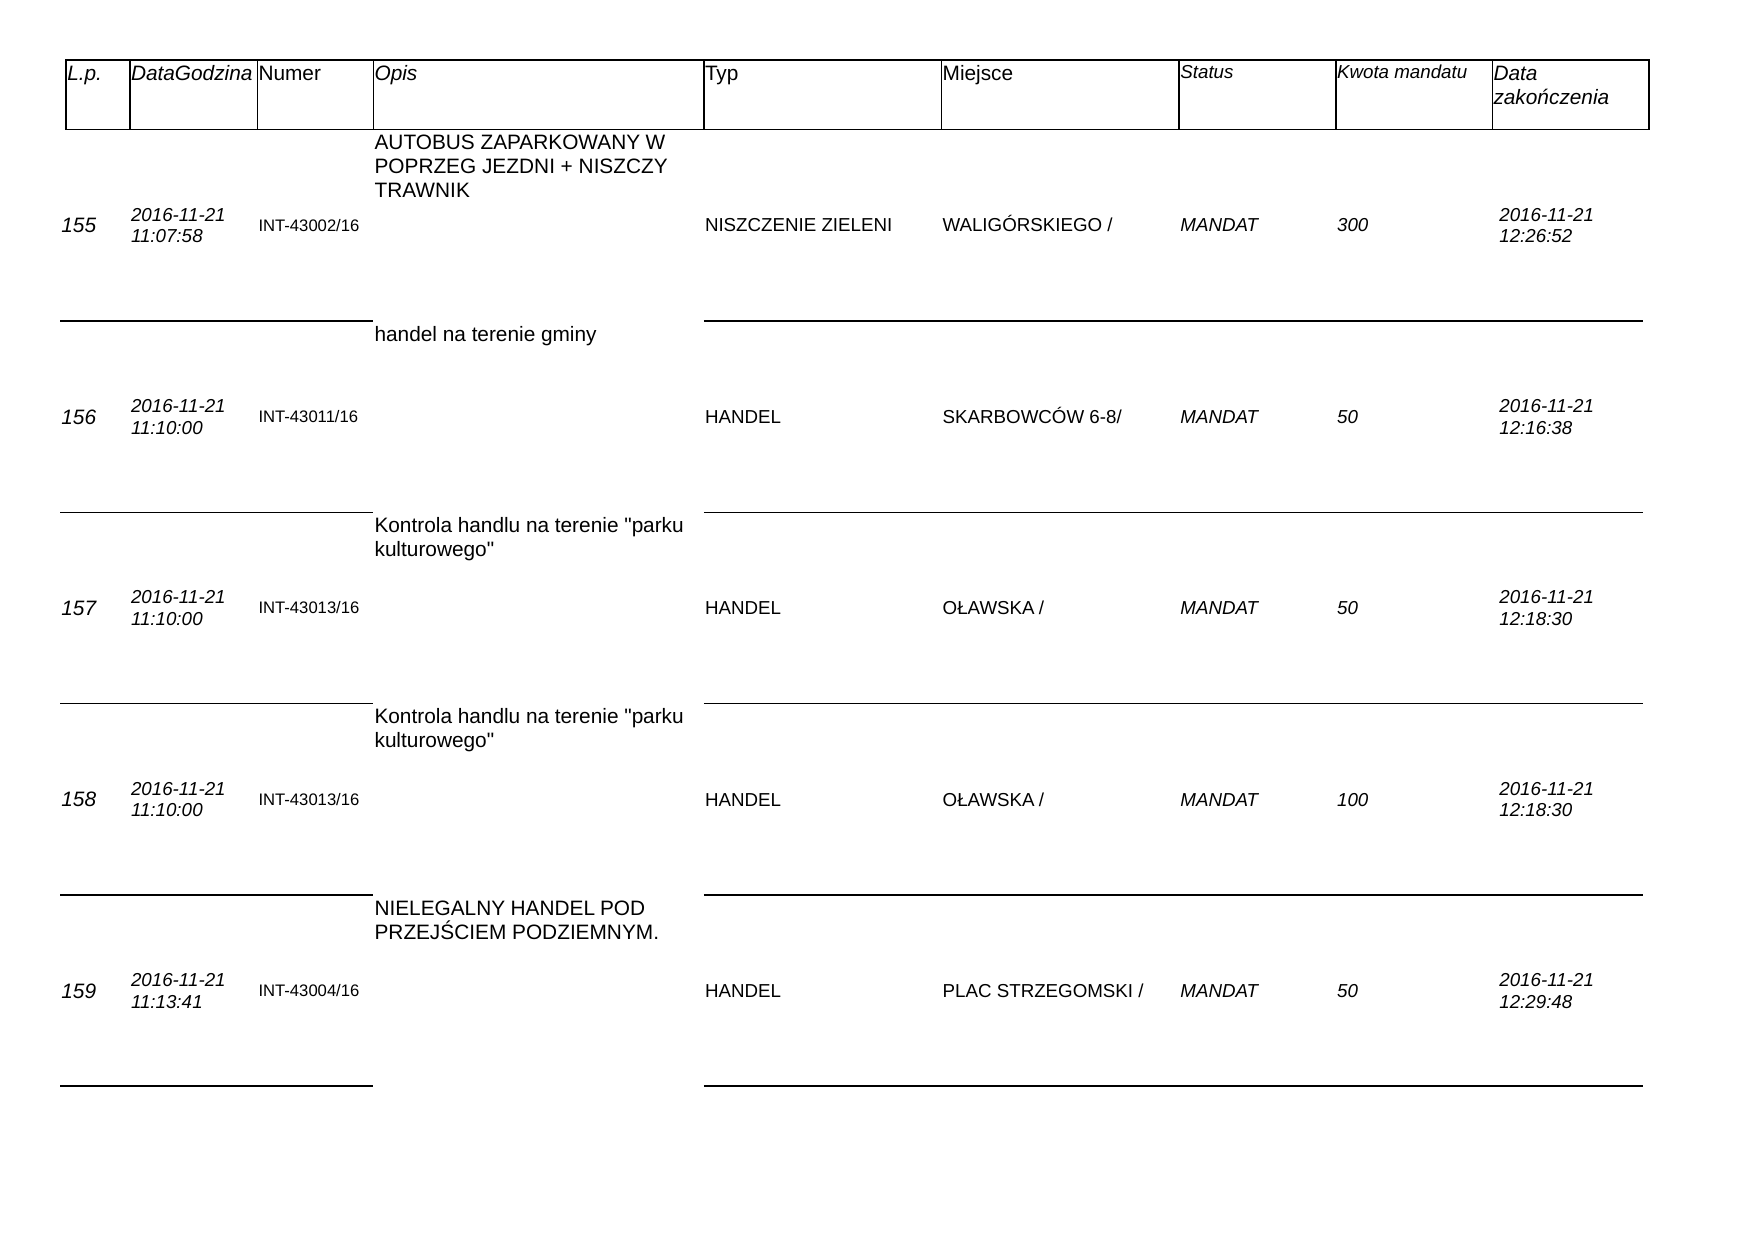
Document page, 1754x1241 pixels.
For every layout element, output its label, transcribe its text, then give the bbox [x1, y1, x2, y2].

table_cell WALIGÓRSKIEGO / [941, 130, 1179, 320]
table_cell MANDAT [1179, 130, 1336, 320]
table_cell [1643, 130, 1649, 320]
table_cell 2016-11-21 12:29:48 [1498, 896, 1643, 1085]
table_cell 2016-11-21 11:10:00 [130, 704, 257, 894]
table_header [60, 59, 65, 129]
table_cell [1643, 703, 1649, 894]
table_cell INT-43004/16 [257, 896, 373, 1085]
table_cell 2016-11-21 12:26:52 [1498, 130, 1643, 320]
table_cell MANDAT [1179, 896, 1336, 1085]
table_cell AUTOBUS ZAPARKOWANY W POPRZEG JEZDNI + NISZCZY TRAWNIK [373, 130, 704, 320]
table_cell HANDEL [704, 896, 941, 1085]
table_cell 159 [60, 896, 130, 1085]
table_cell INT-43002/16 [257, 130, 373, 320]
table_cell 100 [1336, 704, 1498, 894]
table_cell INT-43013/16 [257, 704, 373, 894]
table_cell 157 [60, 513, 130, 703]
table_cell 158 [60, 704, 130, 894]
table_header Kwota mandatu [1337, 61, 1492, 129]
table_cell 2016-11-21 11:07:58 [130, 130, 257, 320]
table_cell [1643, 894, 1649, 1085]
table_cell 2016-11-21 12:18:30 [1498, 513, 1643, 703]
table_cell PLAC STRZEGOMSKI / [941, 896, 1179, 1085]
table_header DataGodzina [131, 61, 257, 129]
table_cell HANDEL [704, 513, 941, 703]
table_header L.p. [67, 61, 129, 129]
table_header Numer [258, 61, 373, 129]
table_header Typ [705, 61, 941, 129]
table_cell Kontrola handlu na terenie "parku kulturowego" [373, 511, 704, 703]
table_cell 50 [1336, 322, 1498, 511]
table_cell 50 [1336, 513, 1498, 703]
table_cell MANDAT [1179, 513, 1336, 703]
table_cell OŁAWSKA / [941, 513, 1179, 703]
table_cell 300 [1336, 130, 1498, 320]
table_cell 2016-11-21 12:16:38 [1498, 322, 1643, 511]
table_cell HANDEL [704, 704, 941, 894]
table_cell 2016-11-21 11:10:00 [130, 322, 257, 511]
table_cell 2016-11-21 12:18:30 [1498, 704, 1643, 894]
table_header Status [1180, 61, 1335, 129]
table_cell handel na terenie gminy [373, 320, 704, 511]
table_cell SKARBOWCÓW 6-8/ [941, 322, 1179, 511]
table_cell INT-43011/16 [257, 322, 373, 511]
table_cell 2016-11-21 11:10:00 [130, 513, 257, 703]
table_header Data zakończenia [1493, 61, 1648, 129]
table_header Miejsce [942, 61, 1178, 129]
table_cell MANDAT [1179, 322, 1336, 511]
table_cell 155 [60, 129, 130, 320]
table_cell Kontrola handlu na terenie "parku kulturowego" [373, 703, 704, 894]
table_header Opis [374, 61, 703, 129]
table_cell 2016-11-21 11:13:41 [130, 896, 257, 1085]
table_cell NIELEGALNY HANDEL POD PRZEJŚCIEM PODZIEMNYM. [373, 894, 704, 1085]
table_cell NISZCZENIE ZIELENI [704, 130, 941, 320]
table_cell MANDAT [1179, 704, 1336, 894]
table_cell [1643, 320, 1649, 511]
table_cell OŁAWSKA / [941, 704, 1179, 894]
table_cell HANDEL [704, 322, 941, 511]
table_cell 156 [60, 322, 130, 511]
table_cell [1643, 511, 1649, 703]
table_cell 50 [1336, 896, 1498, 1085]
table_cell INT-43013/16 [257, 513, 373, 703]
